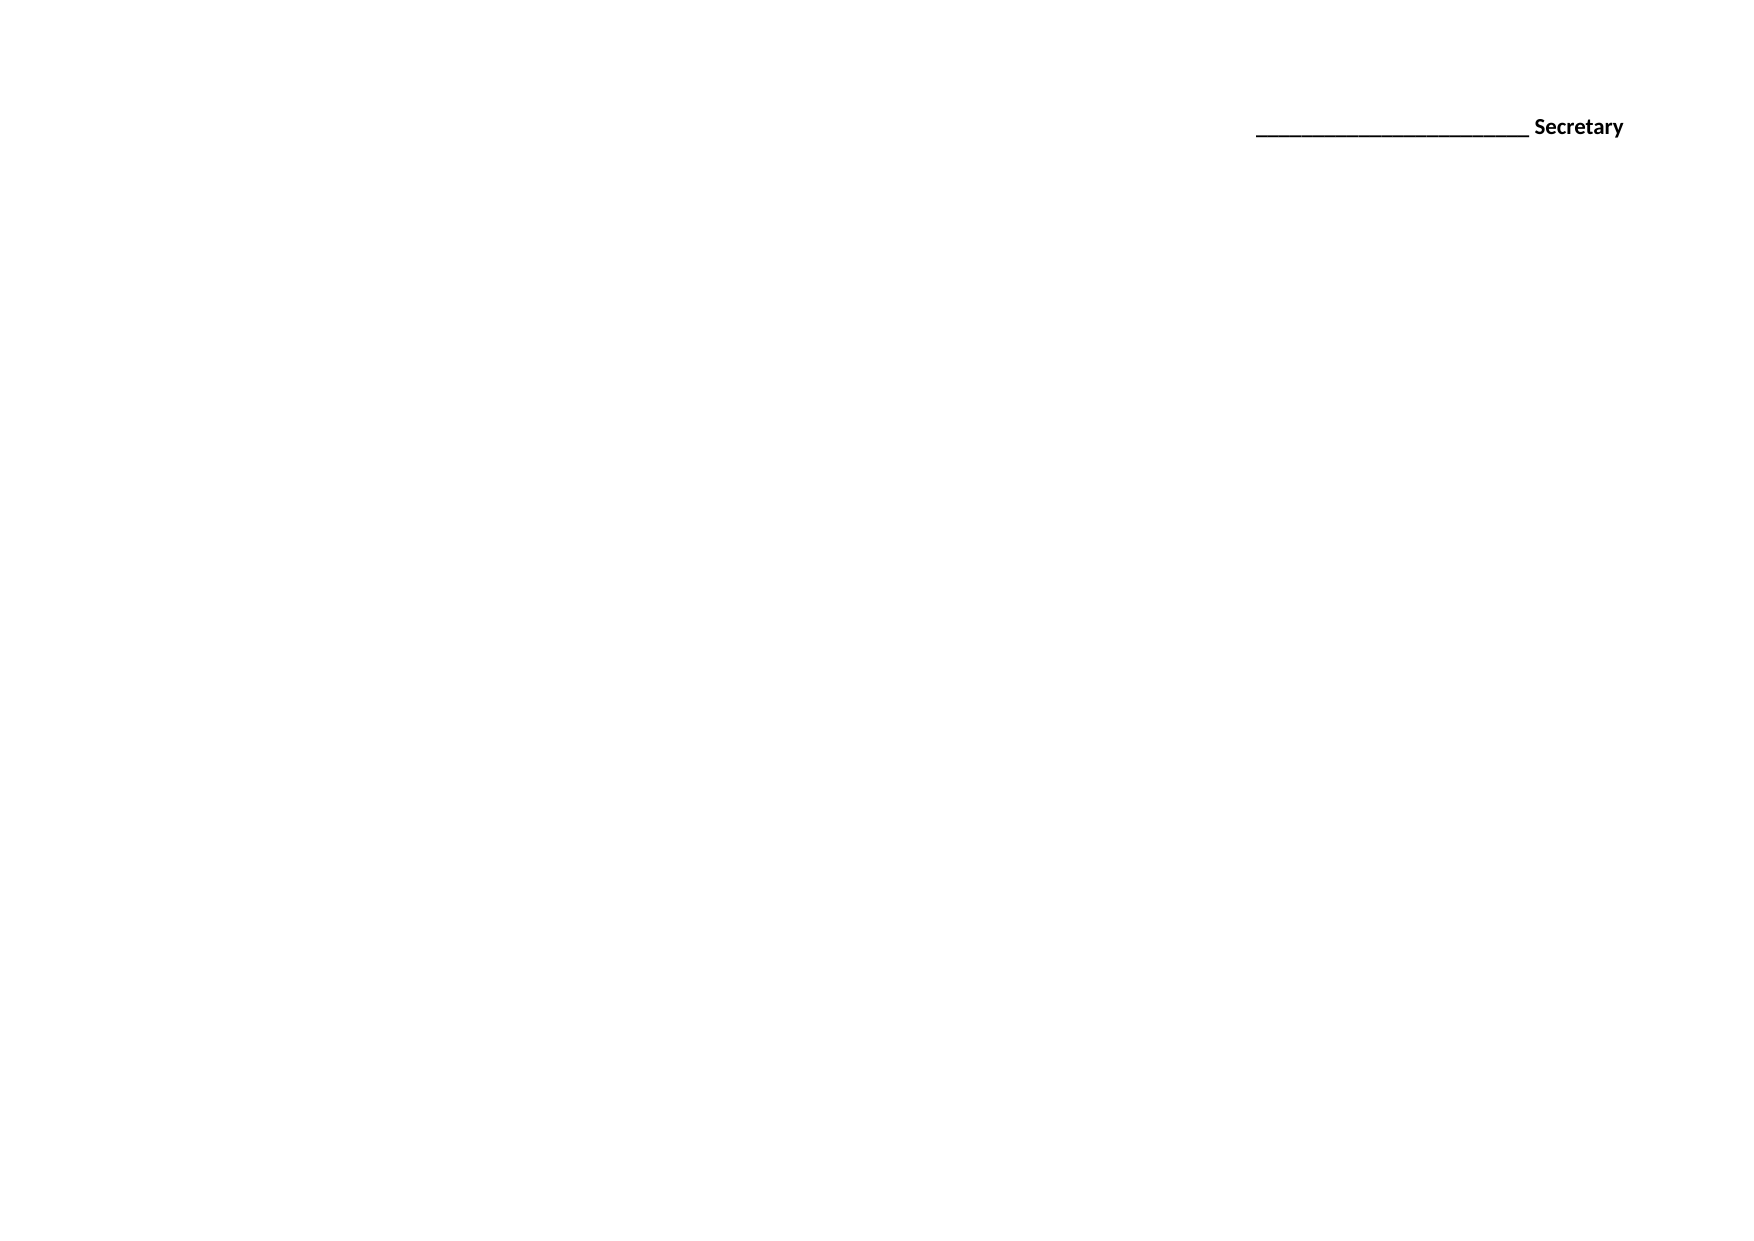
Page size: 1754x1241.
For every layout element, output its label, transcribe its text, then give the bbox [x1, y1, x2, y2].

text ________________________ Secretary [130, 112, 1624, 140]
text <get_secretary(o.id)> [130, 159, 1624, 187]
